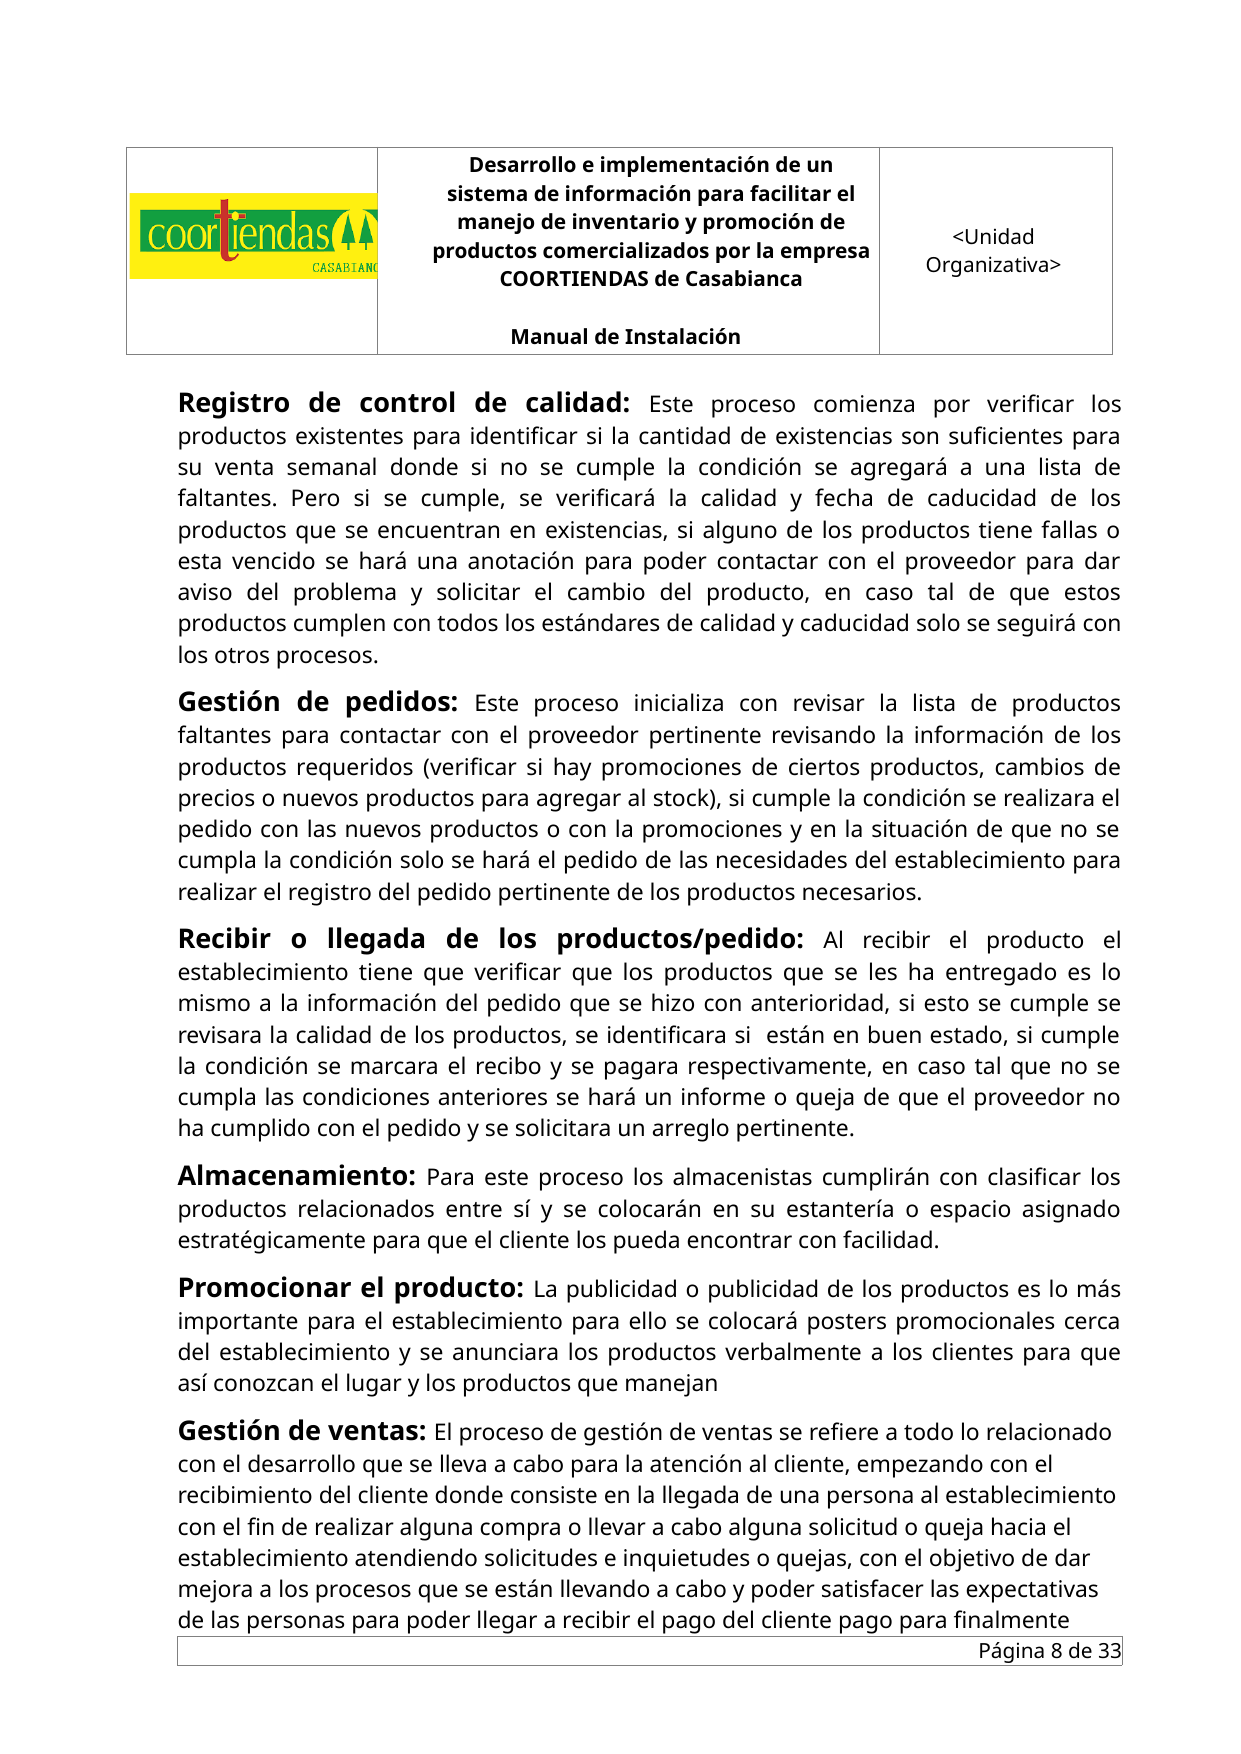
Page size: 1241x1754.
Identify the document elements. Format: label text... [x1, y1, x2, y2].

text Recibir o llegada de los productos/pedido: Al recibir el producto el establecimiento tiene que verificar que los productos que se les ha entregado es lo mismo a la información del pedido que se hizo con anterioridad, si esto se cumple se revisara la calidad de los productos, se identificara si están en buen estado, si cumple la condición se marcara el recibo y se pagara respectivamente, en caso tal que no se cumpla las condiciones anteriores se hará un informe o queja de que el proveedor no ha cumplido con el pedido y se solicitara un arreglo pertinente. [177, 919, 1122, 1144]
text Registro de control de calidad: Este proceso comienza por verificar los productos existentes para identificar si la cantidad de existencias son suficientes para su venta semanal donde si no se cumple la condición se agregará a una lista de faltantes. Pero si se cumple, se verificará la calidad y fecha de caducidad de los productos que se encuentran en existencias, si alguno de los productos tiene fallas o esta vencido se hará una anotación para poder contactar con el proveedor para dar aviso del problema y solicitar el cambio del producto, en caso tal de que estos productos cumplen con todos los estándares de calidad y caducidad solo se seguirá con los otros procesos. [177, 383, 1122, 670]
text Promocionar el producto: La publicidad o publicidad de los productos es lo más importante para el establecimiento para ello se colocará posters promocionales cerca del establecimiento y se anunciara los productos verbalmente a los clientes para que así conozcan el lugar y los productos que manejan [177, 1268, 1122, 1399]
text Gestión de ventas: El proceso de gestión de ventas se refiere a todo lo relacionado con el desarrollo que se lleva a cabo para la atención al cliente, empezando con el recibimiento del cliente donde consiste en la llegada de una persona al establecimiento con el fin de realizar alguna compra o llevar a cabo alguna solicitud o queja hacia el establecimiento atendiendo solicitudes e inquietudes o quejas, con el objetivo de dar mejora a los procesos que se están llevando a cabo y poder satisfacer las expectativas de las personas para poder llegar a recibir el pago del cliente pago para finalmente [177, 1411, 1122, 1636]
text Gestión de pedidos: Este proceso inicializa con revisar la lista de productos faltantes para contactar con el proveedor pertinente revisando la información de los productos requeridos (verificar si hay promociones de ciertos productos, cambios de precios o nuevos productos para agregar al stock), si cumple la condición se realizara el pedido con las nuevos productos o con la promociones y en la situación de que no se cumpla la condición solo se hará el pedido de las necesidades del establecimiento para realizar el registro del pedido pertinente de los productos necesarios. [177, 682, 1122, 907]
text Almacenamiento: Para este proceso los almacenistas cumplirán con clasificar los productos relacionados entre sí y se colocarán en su estantería o espacio asignado estratégicamente para que el cliente los pueda encontrar con facilidad. [177, 1156, 1122, 1256]
